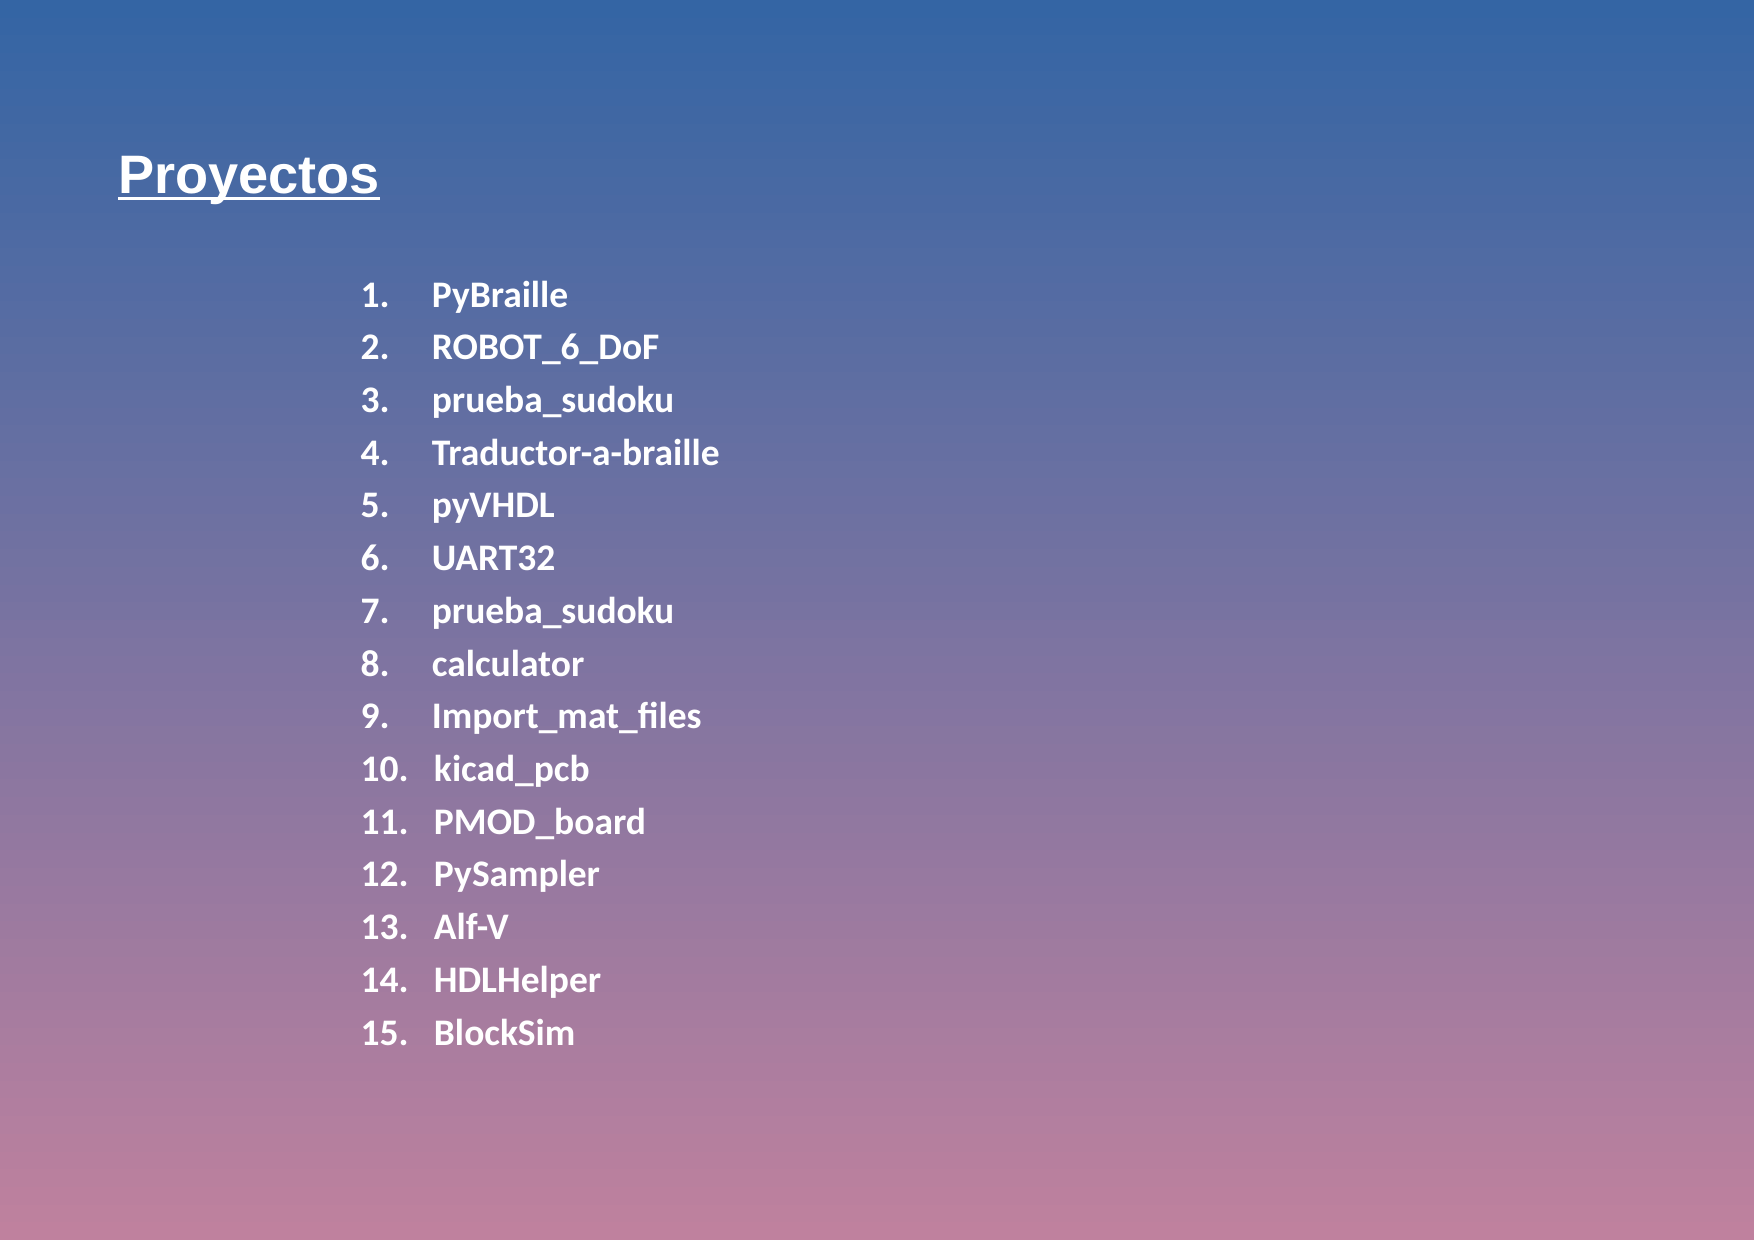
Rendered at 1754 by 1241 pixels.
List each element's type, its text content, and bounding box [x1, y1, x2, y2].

text 11. PMOD_board [295, 798, 877, 843]
text 13. Alf-V [295, 903, 877, 949]
text 8. calculator [295, 639, 877, 685]
text 6. UART32 [295, 534, 877, 580]
text 12. PySampler [295, 850, 877, 896]
text 9. Import_mat_files [295, 692, 877, 738]
text 14. HDLHelper [295, 956, 877, 1002]
text 5. pyVHDL [295, 481, 877, 527]
text 15. BlockSim [295, 1008, 877, 1054]
text 1. PyBraille [295, 271, 877, 316]
text 2. ROBOT_6_DoF [295, 323, 877, 369]
text 7. prueba_sudoku [295, 587, 877, 633]
subtitle Proyectos [118, 143, 877, 205]
text 4. Traductor-a-braille [295, 429, 877, 474]
text 3. prueba_sudoku [295, 376, 877, 422]
text 10. kicad_pcb [295, 745, 877, 791]
